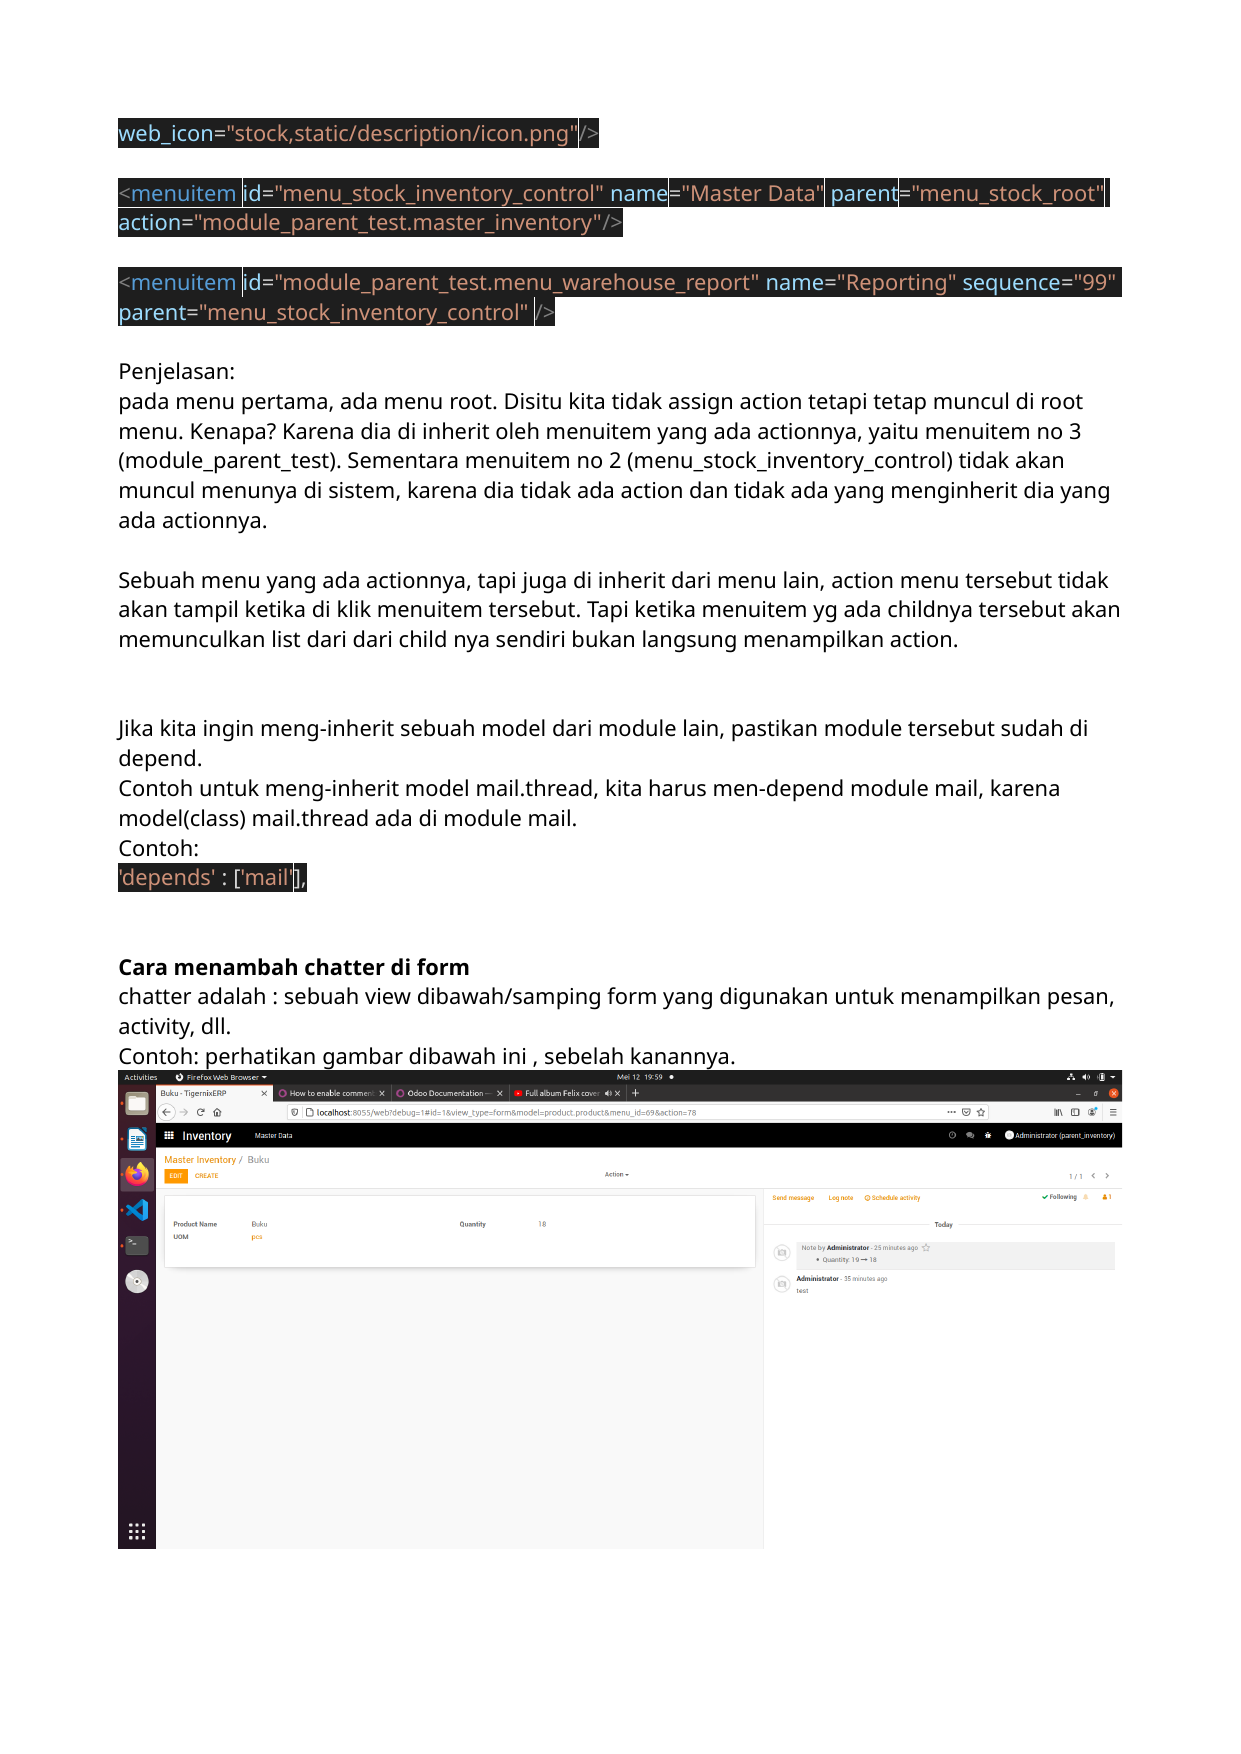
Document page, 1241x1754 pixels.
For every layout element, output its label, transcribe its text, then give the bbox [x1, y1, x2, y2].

text <menuitem id="module_parent_test.menu_warehouse_report" name="Reporting" sequence="99" parent="menu_stock_inventory_control" /> [118, 267, 1122, 326]
text Sebuah menu yang ada actionnya, tapi juga di inherit dari menu lain, action menu tersebut tidak akan tampil ketika di klik menuitem tersebut. Tapi ketika menuitem yg ada childnya tersebut akan memunculkan list dari dari child nya sendiri bukan langsung menampilkan action. [118, 535, 1122, 654]
text Contoh: [118, 833, 1122, 862]
text Contoh: perhatikan gambar dibawah ini , sebelah kanannya. [118, 1041, 1122, 1070]
text Jika kita ingin meng-inherit sebuah model dari module lain, pastikan module tersebut sudah di depend. [118, 713, 1122, 773]
text Cara menambah chatter di form [118, 952, 1122, 981]
picture [118, 1070, 1123, 1549]
text web_icon="stock,static/description/icon.png"/> [118, 118, 1122, 148]
text Contoh untuk meng-inherit model mail.thread, kita harus men-depend module mail, karena model(class) mail.thread ada di module mail. [118, 773, 1122, 833]
text Penjelasan: [118, 356, 1122, 386]
text <menuitem id="menu_stock_inventory_control" name="Master Data" parent="menu_stock_root" action="module_parent_test.master_inventory"/> [118, 178, 1122, 237]
text 'depends' : ['mail'], [118, 862, 1122, 892]
text chatter adalah : sebuah view dibawah/samping form yang digunakan untuk menampilkan pesan, activity, dll. [118, 981, 1122, 1041]
text pada menu pertama, ada menu root. Disitu kita tidak assign action tetapi tetap muncul di root menu. Kenapa? Karena dia di inherit oleh menuitem yang ada actionnya, yaitu menuitem no 3 (module_parent_test). Sementara menuitem no 2 (menu_stock_inventory_control) tidak akan muncul menunya di sistem, karena dia tidak ada action dan tidak ada yang menginherit dia yang ada actionnya. [118, 386, 1122, 535]
